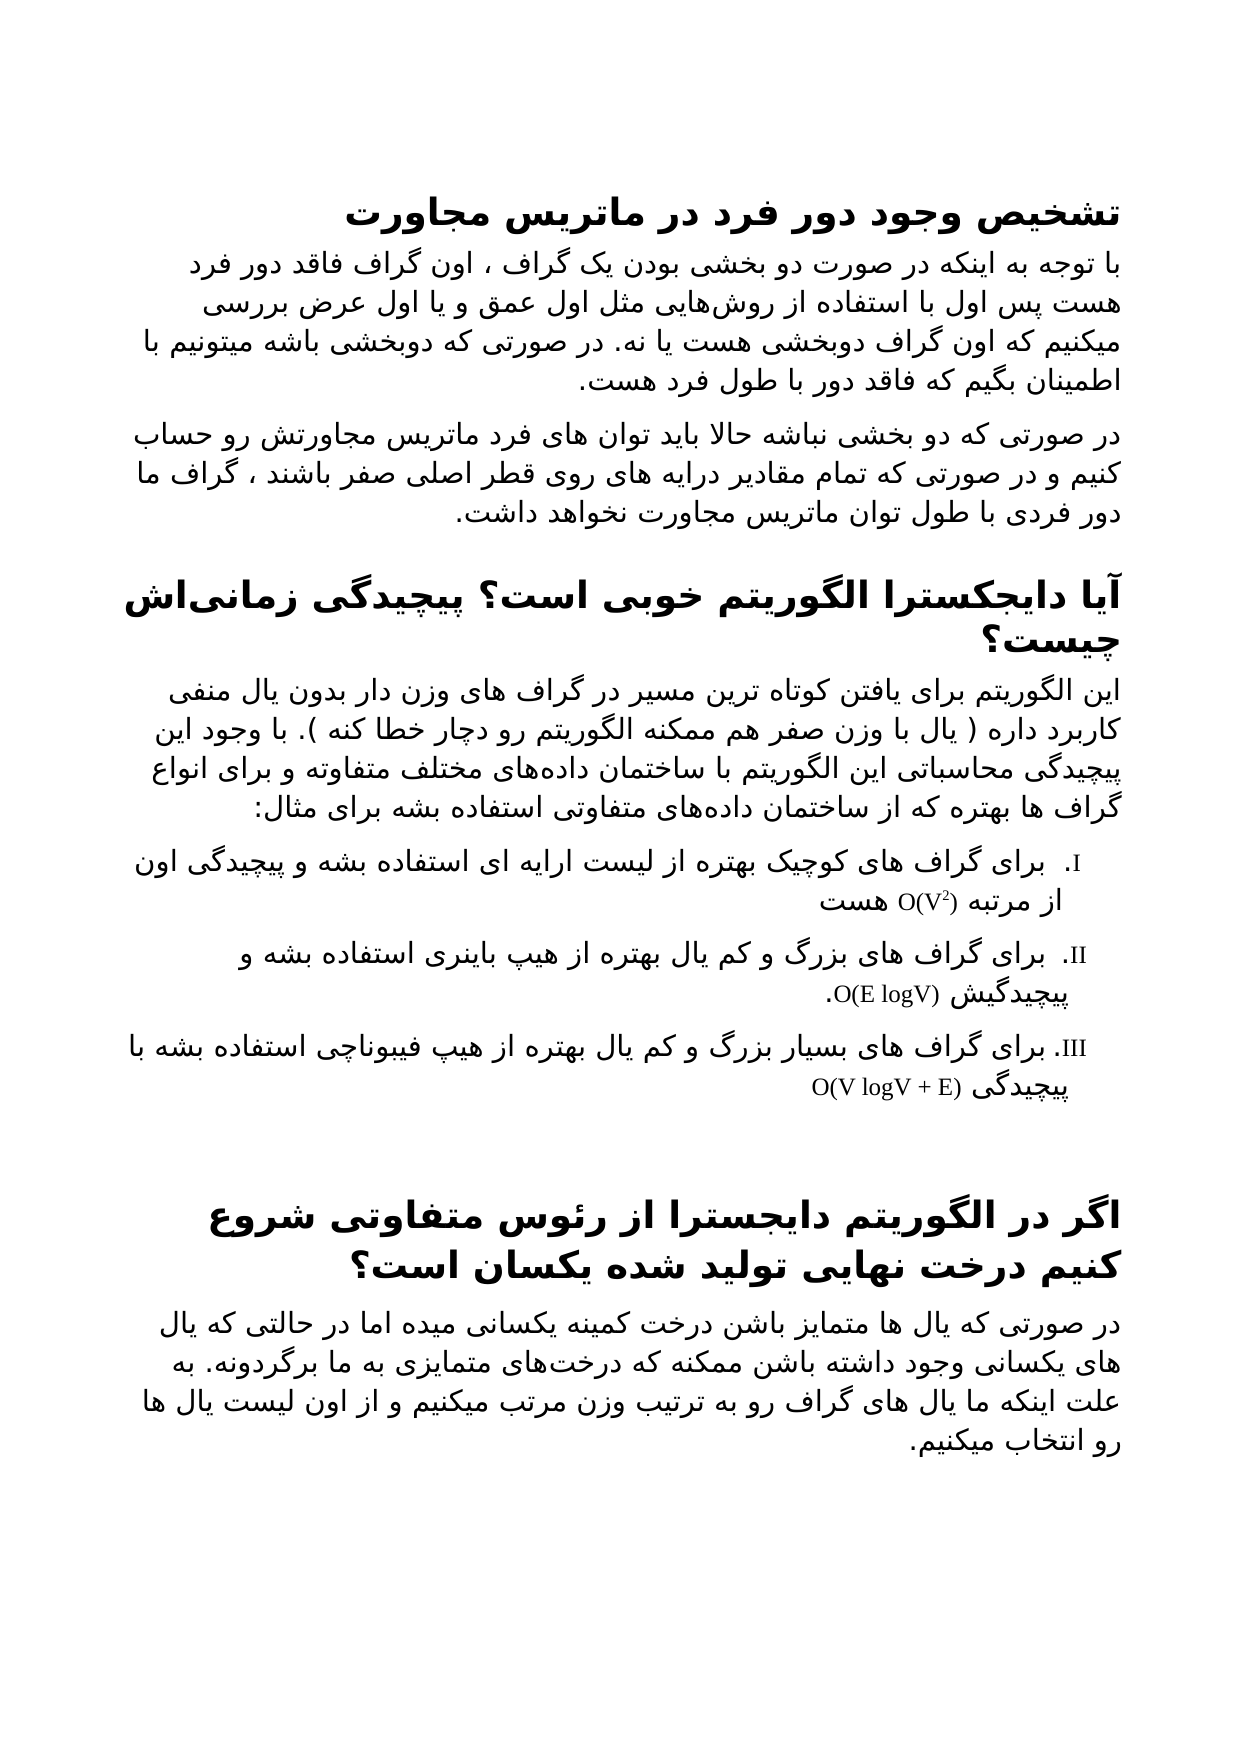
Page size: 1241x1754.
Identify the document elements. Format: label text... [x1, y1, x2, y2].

subtitle تشخیص وجود دور فرد در ماتریس مجاورت [118, 191, 1122, 234]
list برای گراف های بسیار بزرگ و کم یال بهتره از هیپ فیبوناچی استفاده بشه با پیچیدگی O(V logV + E) [118, 1029, 1087, 1102]
subtitle آیا دایجکسترا الگوریتم خوبی است؟ پیچیدگی زمانی‌اش چیست؟ [118, 574, 1122, 661]
list برای گراف های بزرگ و کم یال بهتره از هیپ باینری استفاده بشه و پیچیدگیش O(E logV). [118, 936, 1087, 1009]
text این الگوریتم برای یافتن کوتاه ترین مسیر در گراف های وزن دار بدون یال منفی کاربرد داره ( یال با وزن صفر هم ممکنه الگوریتم رو دچار خطا کنه ). با وجود این پیچیدگی محاسباتی این الگوریتم با ساختمان داده‌های مختلف متفاوته و برای انواع گراف ها بهتره که از ساختمان داده‌های متفاوتی استفاده بشه برای مثال: [118, 673, 1122, 824]
text در صورتی که دو بخشی نباشه حالا باید توان های فرد ماتریس مجاورتش رو حساب کنیم و در صورتی که تمام مقادیر درایه های روی قطر اصلی صفر باشند ، گراف ما دور فردی با طول توان ماتریس مجاورت نخواهد داشت. [118, 417, 1122, 529]
text با توجه به اینکه در صورت دو بخشی بودن یک گراف ، اون گراف فاقد دور فرد هست پس اول با استفاده از روش‌هایی مثل اول عمق و یا اول عرض بررسی میکنیم که اون گراف دوبخشی هست یا نه. در صورتی که دوبخشی باشه میتونیم با اطمینان بگیم که فاقد دور با طول فرد هست. [118, 247, 1122, 398]
subtitle اگر در الگوریتم دایجسترا از رئوس متفاوتی شروع کنیم درخت نهایی تولید شده یکسان است؟ [118, 1194, 1122, 1288]
text در صورتی که یال ها متمایز باشن درخت کمینه یکسانی میده اما در حالتی که یال های یکسانی وجود داشته باشن ممکنه که درخت‌های متمایزی به ما برگردونه. به علت اینکه ما یال های گراف رو به ترتیب وزن مرتب میکنیم و از اون لیست یال ها رو انتخاب میکنیم. [118, 1307, 1122, 1458]
list برای گراف های کوچیک بهتره از لیست ارایه ای استفاده بشه و پیچیدگی اون از مرتبه O(V2) هست [118, 844, 1081, 917]
